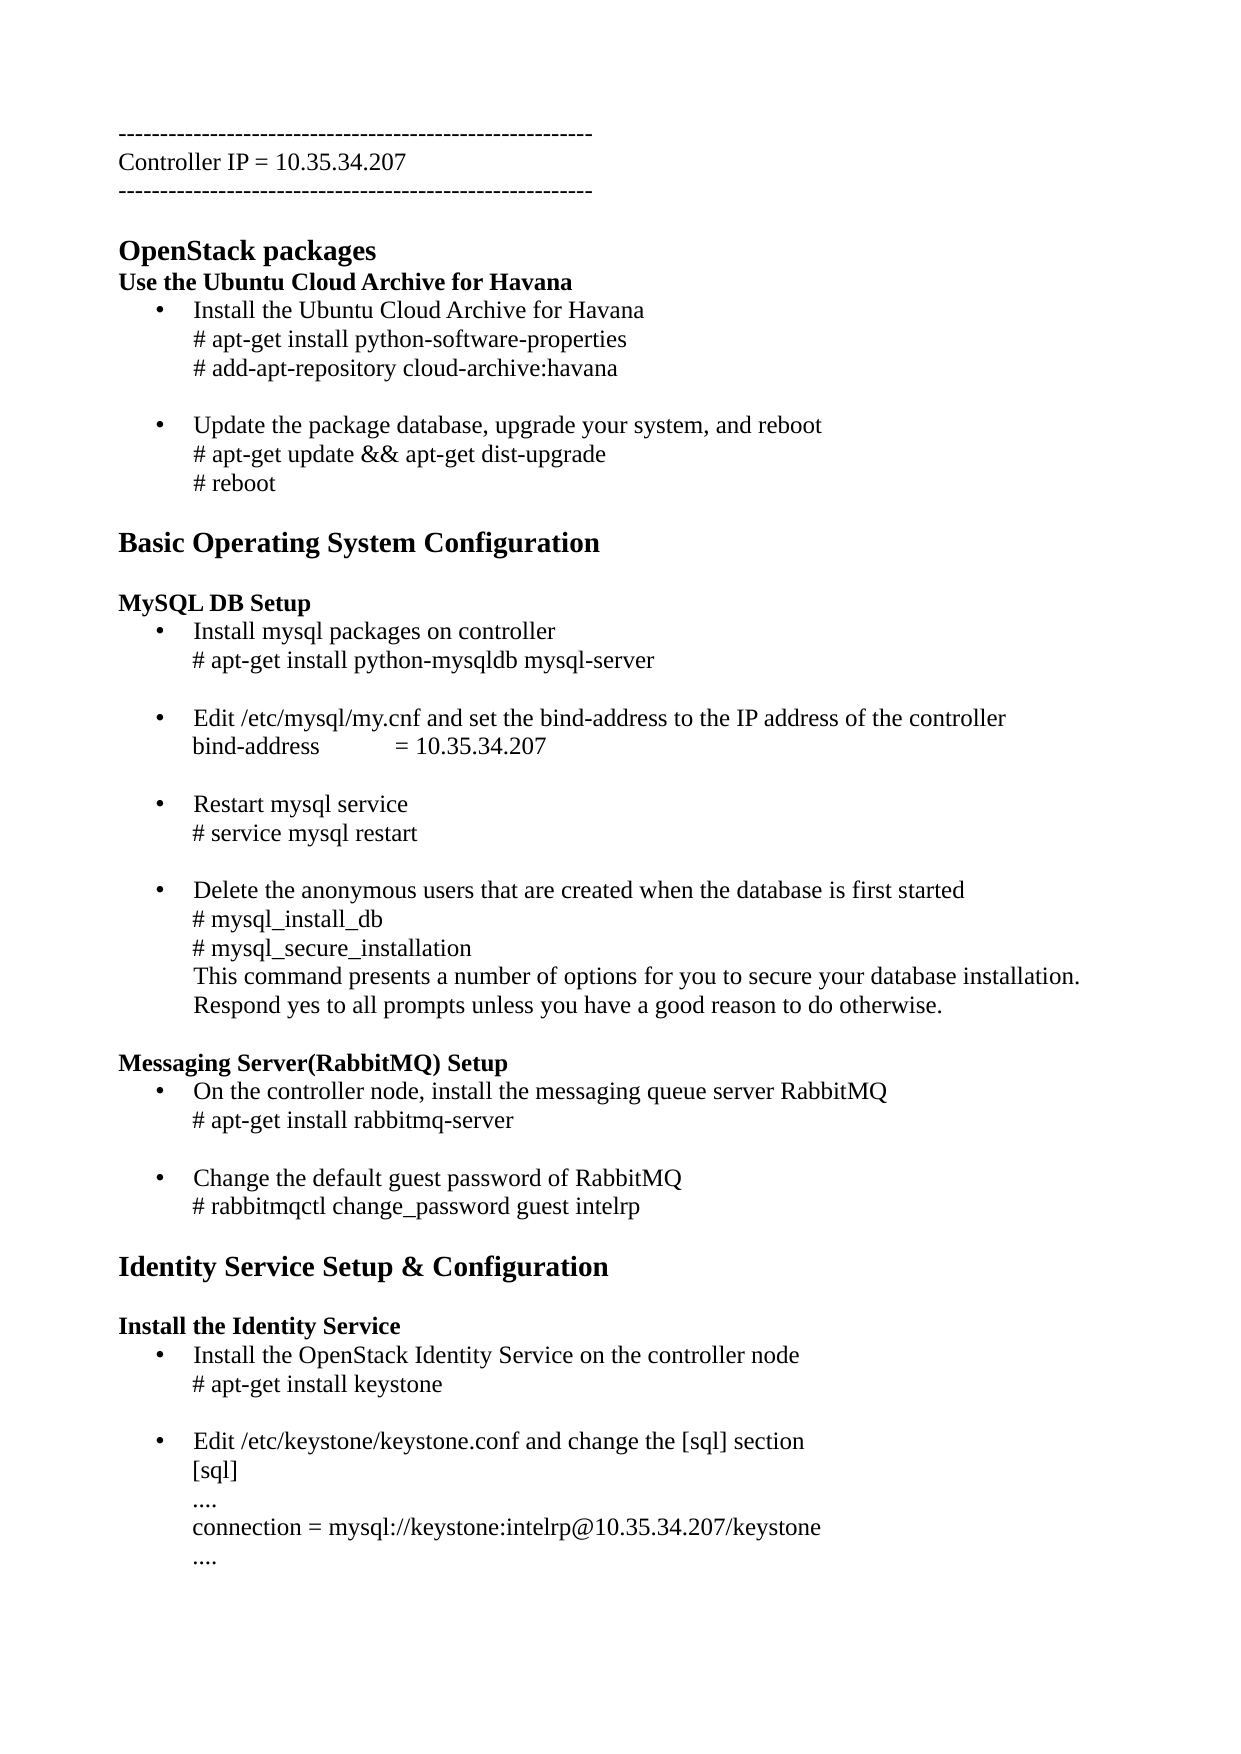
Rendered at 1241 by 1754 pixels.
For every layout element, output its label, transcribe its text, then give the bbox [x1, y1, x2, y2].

text bind-address = 10.35.34.207 [118, 731, 1122, 760]
text MySQL DB Setup [118, 588, 1122, 616]
list This command presents a number of options for you to secure your database installation. Respond yes to all prompts unless you have a good reason to do otherwise. [156, 961, 1122, 1019]
text Messaging Server(RabbitMQ) Setup [118, 1048, 1122, 1076]
text # mysql_install_db [118, 904, 1122, 933]
list # add-apt-repository cloud-archive:havana [156, 353, 1122, 382]
text .... [118, 1484, 1122, 1512]
text OpenStack packages [118, 233, 1122, 267]
text Controller IP = 10.35.34.207 [118, 147, 1122, 176]
list Edit /etc/keystone/keystone.conf and change the [sql] section [156, 1426, 1122, 1455]
list # reboot [156, 468, 1122, 497]
text # apt-get install rabbitmq-server [118, 1105, 1122, 1134]
text Use the Ubuntu Cloud Archive for Havana [118, 267, 1122, 295]
text # rabbitmqctl change_password guest intelrp [118, 1191, 1122, 1220]
list Change the default guest password of RabbitMQ [156, 1163, 1122, 1191]
text Install the Identity Service [118, 1311, 1122, 1340]
text Identity Service Setup & Configuration [118, 1249, 1122, 1282]
text .... [118, 1541, 1122, 1570]
text # apt-get install keystone [118, 1369, 1122, 1397]
text --------------------------------------------------------- [118, 176, 1122, 204]
text # mysql_secure_installation [118, 933, 1122, 961]
list On the controller node, install the messaging queue server RabbitMQ [156, 1076, 1122, 1105]
list # apt-get install python-software-properties [156, 324, 1122, 353]
text [sql] [118, 1455, 1122, 1484]
list # apt-get update && apt-get dist-upgrade [156, 439, 1122, 468]
list Edit /etc/mysql/my.cnf and set the bind-address to the IP address of the controller [156, 703, 1122, 731]
text # apt-get install python-mysqldb mysql-server [118, 645, 1122, 674]
list Restart mysql service [156, 789, 1122, 818]
list Install the OpenStack Identity Service on the controller node [156, 1340, 1122, 1369]
text Basic Operating System Configuration [118, 525, 1122, 559]
list Install the Ubuntu Cloud Archive for Havana [156, 295, 1122, 324]
text --------------------------------------------------------- [118, 118, 1122, 147]
list Install mysql packages on controller [156, 616, 1122, 645]
text connection = mysql://keystone:intelrp@10.35.34.207/keystone [118, 1512, 1122, 1541]
list Update the package database, upgrade your system, and reboot [156, 410, 1122, 439]
list Delete the anonymous users that are created when the database is first started [156, 875, 1122, 904]
text # service mysql restart [118, 818, 1122, 846]
